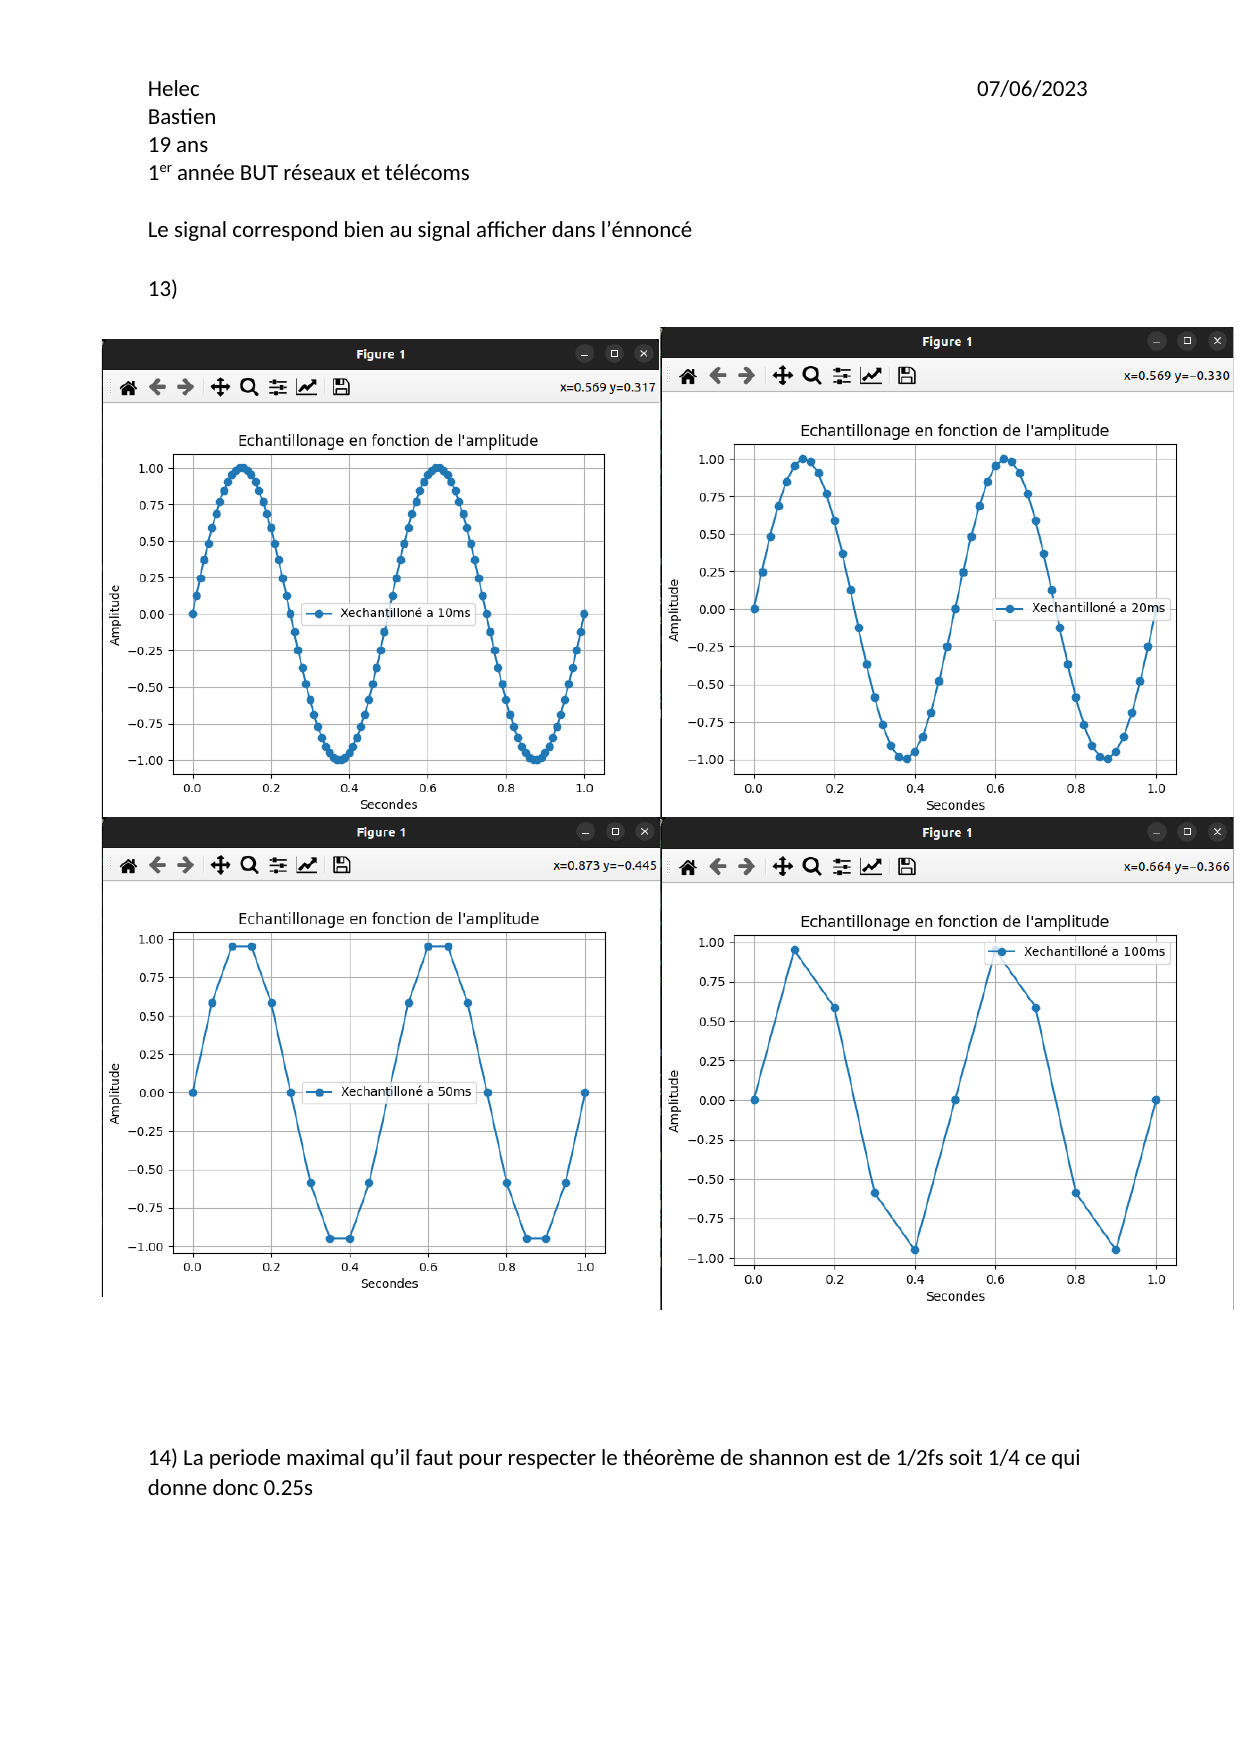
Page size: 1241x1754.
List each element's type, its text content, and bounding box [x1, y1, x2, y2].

list 14) La periode maximal qu’il faut pour respecter le théorème de shannon est de 1/2fs soit 1/4 ce qui donne donc 0.25s [148, 1443, 1093, 1501]
picture [101, 327, 1234, 1310]
list Le signal correspond bien au signal afficher dans l’énnoncé [148, 215, 1093, 243]
list 13) [148, 274, 1093, 302]
